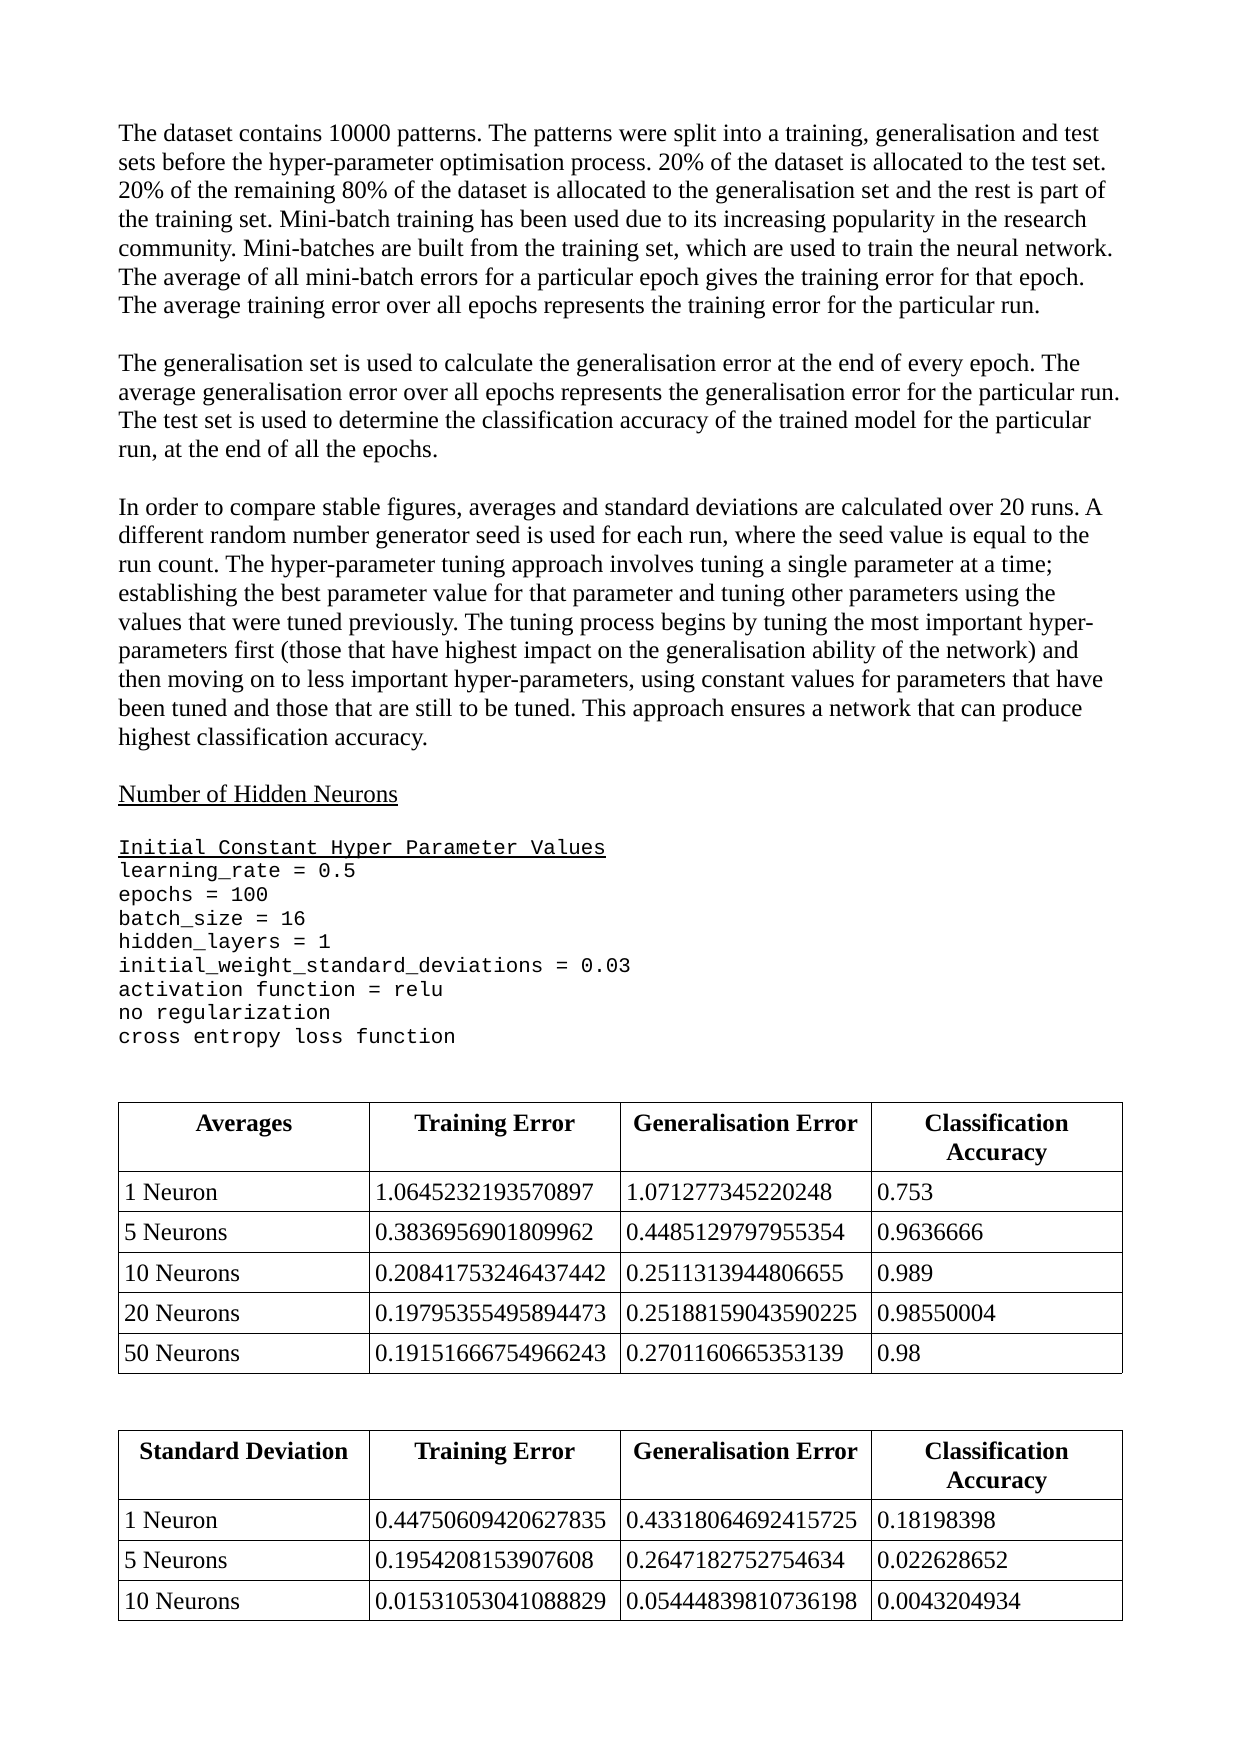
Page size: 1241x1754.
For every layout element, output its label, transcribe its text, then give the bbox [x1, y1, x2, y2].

table_header Classification Accuracy [872, 1431, 1122, 1499]
table_cell 5 Neurons [119, 1212, 369, 1252]
table_cell 20 Neurons [119, 1293, 369, 1332]
table_cell 0.3836956901809962 [370, 1212, 620, 1252]
table_cell 10 Neurons [119, 1581, 369, 1620]
table_header Training Error [370, 1431, 620, 1499]
table_cell 0.19151666754966243 [370, 1334, 620, 1373]
table_cell 0.19795355495894473 [370, 1293, 620, 1332]
table_cell 0.44750609420627835 [370, 1500, 620, 1540]
text Number of Hidden Neurons [118, 779, 1122, 808]
table_cell 0.2701160665353139 [621, 1334, 871, 1373]
table_header Classification Accuracy [872, 1103, 1122, 1171]
table_cell 0.98550004 [872, 1293, 1122, 1332]
table_cell 0.98 [872, 1334, 1122, 1373]
table_cell 0.1954208153907608 [370, 1541, 620, 1580]
table_cell 10 Neurons [119, 1253, 369, 1292]
table_header Averages [119, 1103, 369, 1171]
table_cell 0.18198398 [872, 1500, 1122, 1540]
table_cell 0.0043204934 [872, 1581, 1122, 1620]
text The dataset contains 10000 patterns. The patterns were split into a training, generalisation and test sets before the hyper-parameter optimisation process. 20% of the dataset is allocated to the test set. 20% of the remaining 80% of the dataset is allocated to the generalisation set and the rest is part of the training set. Mini-batch training has been used due to its increasing popularity in the research community. Mini-batches are built from the training set, which are used to train the neural network. The average of all mini-batch errors for a particular epoch gives the training error for that epoch. The average training error over all epochs represents the training error for the particular run. [118, 118, 1122, 319]
text cross entropy loss function [118, 1026, 1122, 1050]
table_header Generalisation Error [621, 1431, 871, 1499]
table_cell 0.01531053041088829 [370, 1581, 620, 1620]
table_cell 1 Neuron [119, 1500, 369, 1540]
text hidden_layers = 1 [118, 931, 1122, 955]
text batch_size = 16 [118, 908, 1122, 931]
table_cell 0.20841753246437442 [370, 1253, 620, 1292]
text learning_rate = 0.5 [118, 861, 1122, 884]
table_cell 5 Neurons [119, 1541, 369, 1580]
text Initial Constant Hyper Parameter Values [118, 837, 1122, 861]
table_cell 0.2647182752754634 [621, 1541, 871, 1580]
table_header Generalisation Error [621, 1103, 871, 1171]
table_cell 0.753 [872, 1172, 1122, 1211]
table_cell 0.9636666 [872, 1212, 1122, 1252]
table_cell 1.0645232193570897 [370, 1172, 620, 1211]
table_cell 0.05444839810736198 [621, 1581, 871, 1620]
table_cell 0.022628652 [872, 1541, 1122, 1580]
table_header Standard Deviation [119, 1431, 369, 1499]
table_cell 0.43318064692415725 [621, 1500, 871, 1540]
table_cell 0.4485129797955354 [621, 1212, 871, 1252]
text activation function = relu [118, 979, 1122, 1002]
text The generalisation set is used to calculate the generalisation error at the end of every epoch. The average generalisation error over all epochs represents the generalisation error for the particular run. The test set is used to determine the classification accuracy of the trained model for the particular run, at the end of all the epochs. [118, 348, 1122, 463]
table_cell 0.989 [872, 1253, 1122, 1292]
text In order to compare stable figures, averages and standard deviations are calculated over 20 runs. A different random number generator seed is used for each run, where the seed value is equal to the run count. The hyper-parameter tuning approach involves tuning a single parameter at a time; establishing the best parameter value for that parameter and tuning other parameters using the values that were tuned previously. The tuning process begins by tuning the most important hyper-parameters first (those that have highest impact on the generalisation ability of the network) and then moving on to less important hyper-parameters, using constant values for parameters that have been tuned and those that are still to be tuned. This approach ensures a network that can produce highest classification accuracy. [118, 492, 1122, 751]
text initial_weight_standard_deviations = 0.03 [118, 955, 1122, 979]
table_cell 0.2511313944806655 [621, 1253, 871, 1292]
text epochs = 100 [118, 884, 1122, 908]
text no regularization [118, 1002, 1122, 1026]
table_header Training Error [370, 1103, 620, 1171]
table_cell 50 Neurons [119, 1334, 369, 1373]
table_cell 0.25188159043590225 [621, 1293, 871, 1332]
table_cell 1 Neuron [119, 1172, 369, 1211]
table_cell 1.071277345220248 [621, 1172, 871, 1211]
